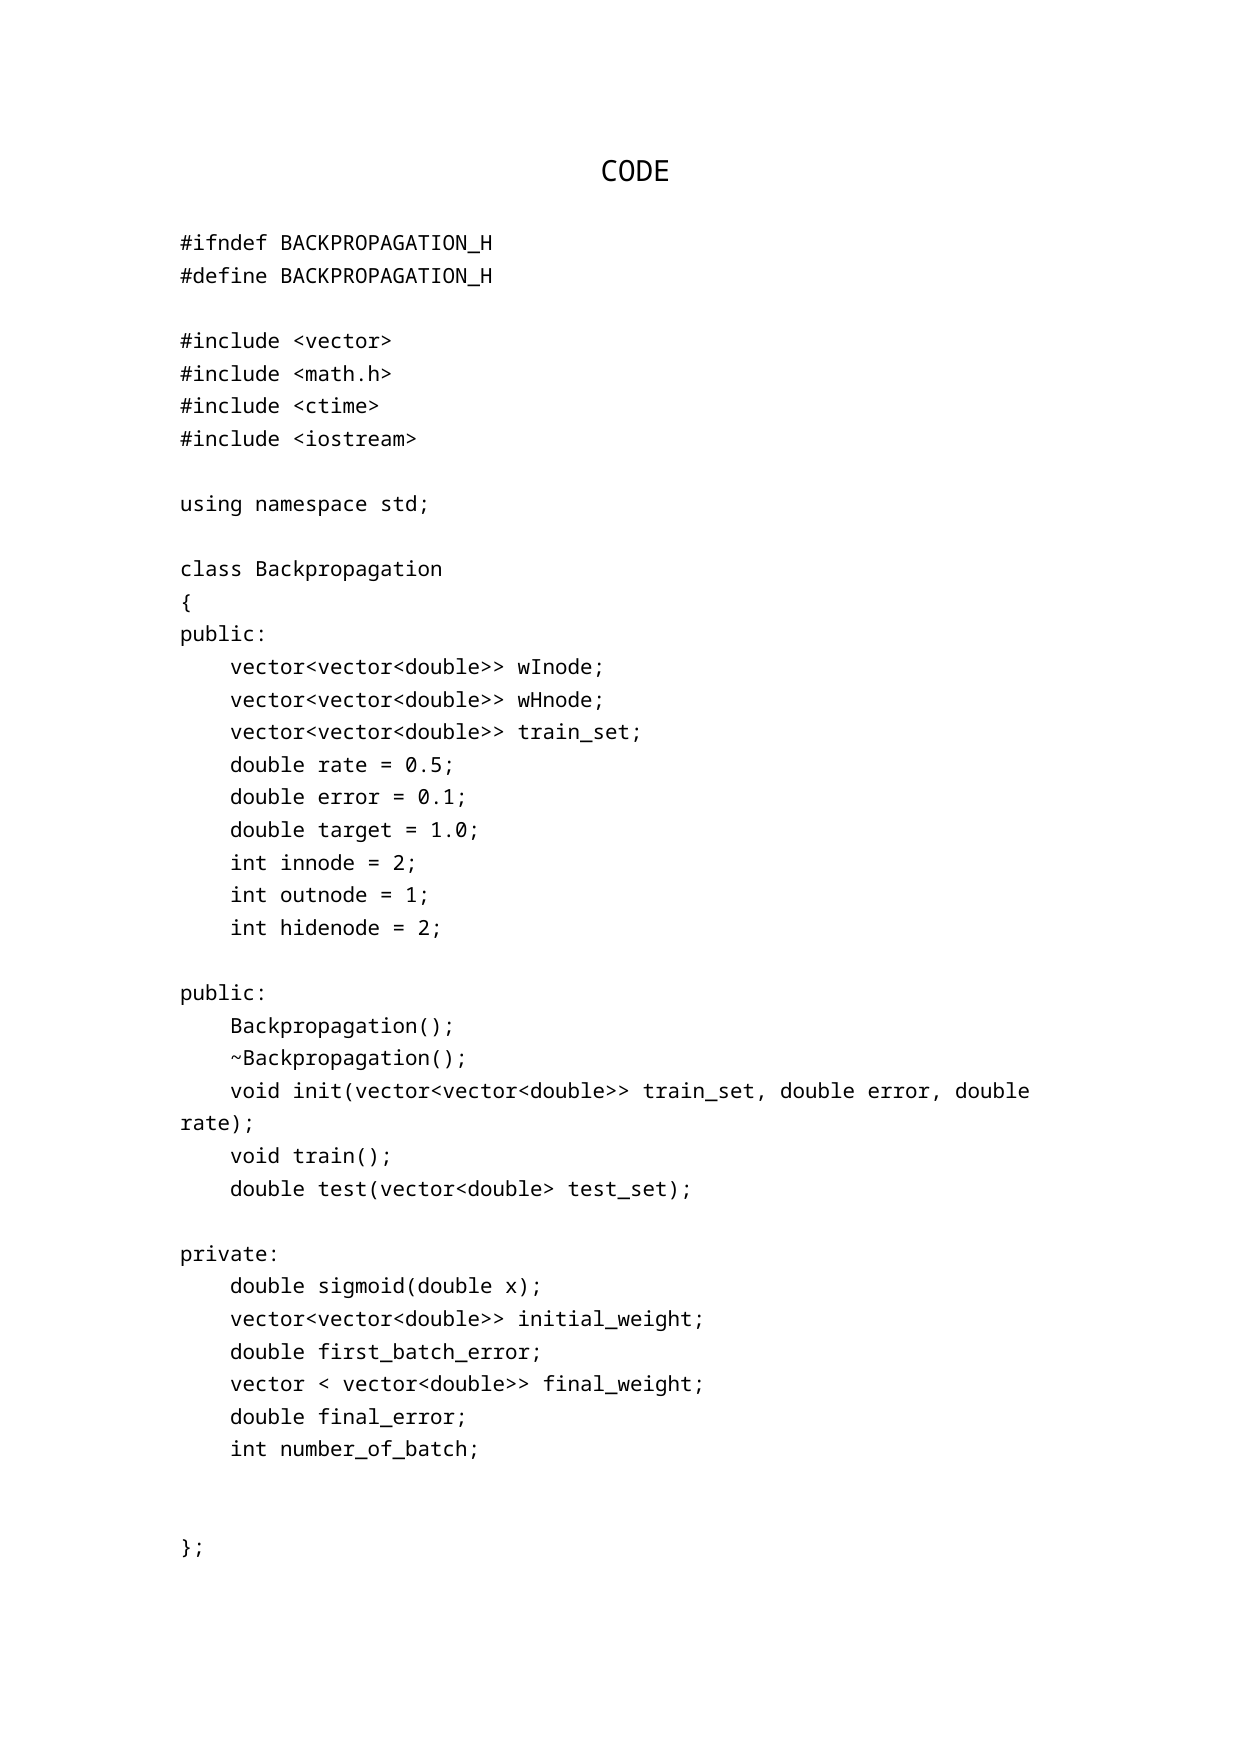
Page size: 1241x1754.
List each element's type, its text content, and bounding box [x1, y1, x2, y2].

text int number_of_batch; [180, 1434, 1091, 1463]
text void init(vector<vector<double>> train_set, double error, double rate); [180, 1076, 1091, 1137]
text { [180, 587, 1091, 615]
text class Backpropagation [180, 554, 1091, 583]
text #include <ctime> [180, 391, 1091, 420]
text using namespace std; [180, 489, 1091, 517]
text ~Backpropagation(); [180, 1043, 1091, 1072]
text CODE [180, 150, 1091, 190]
text vector<vector<double>> train_set; [180, 717, 1091, 746]
text void train(); [180, 1141, 1091, 1169]
text double first_batch_error; [180, 1337, 1091, 1365]
text vector<vector<double>> wHnode; [180, 685, 1091, 713]
text vector < vector<double>> final_weight; [180, 1369, 1091, 1398]
text int hidenode = 2; [180, 913, 1091, 941]
text #include <math.h> [180, 359, 1091, 387]
text vector<vector<double>> initial_weight; [180, 1304, 1091, 1333]
text }; [180, 1532, 1091, 1561]
text #include <vector> [180, 326, 1091, 354]
text double rate = 0.5; [180, 750, 1091, 778]
text double sigmoid(double x); [180, 1272, 1091, 1300]
text #define BACKPROPAGATION_H [180, 261, 1091, 289]
text public: [180, 619, 1091, 648]
text double test(vector<double> test_set); [180, 1174, 1091, 1202]
text int outnode = 1; [180, 880, 1091, 909]
text #include <iostream> [180, 424, 1091, 452]
text #ifndef BACKPROPAGATION_H [180, 228, 1091, 257]
text int innode = 2; [180, 848, 1091, 876]
text private: [180, 1239, 1091, 1267]
text public: [180, 978, 1091, 1007]
text vector<vector<double>> wInode; [180, 652, 1091, 681]
text Backpropagation(); [180, 1011, 1091, 1039]
text double target = 1.0; [180, 815, 1091, 843]
text double error = 0.1; [180, 782, 1091, 811]
text double final_error; [180, 1402, 1091, 1430]
